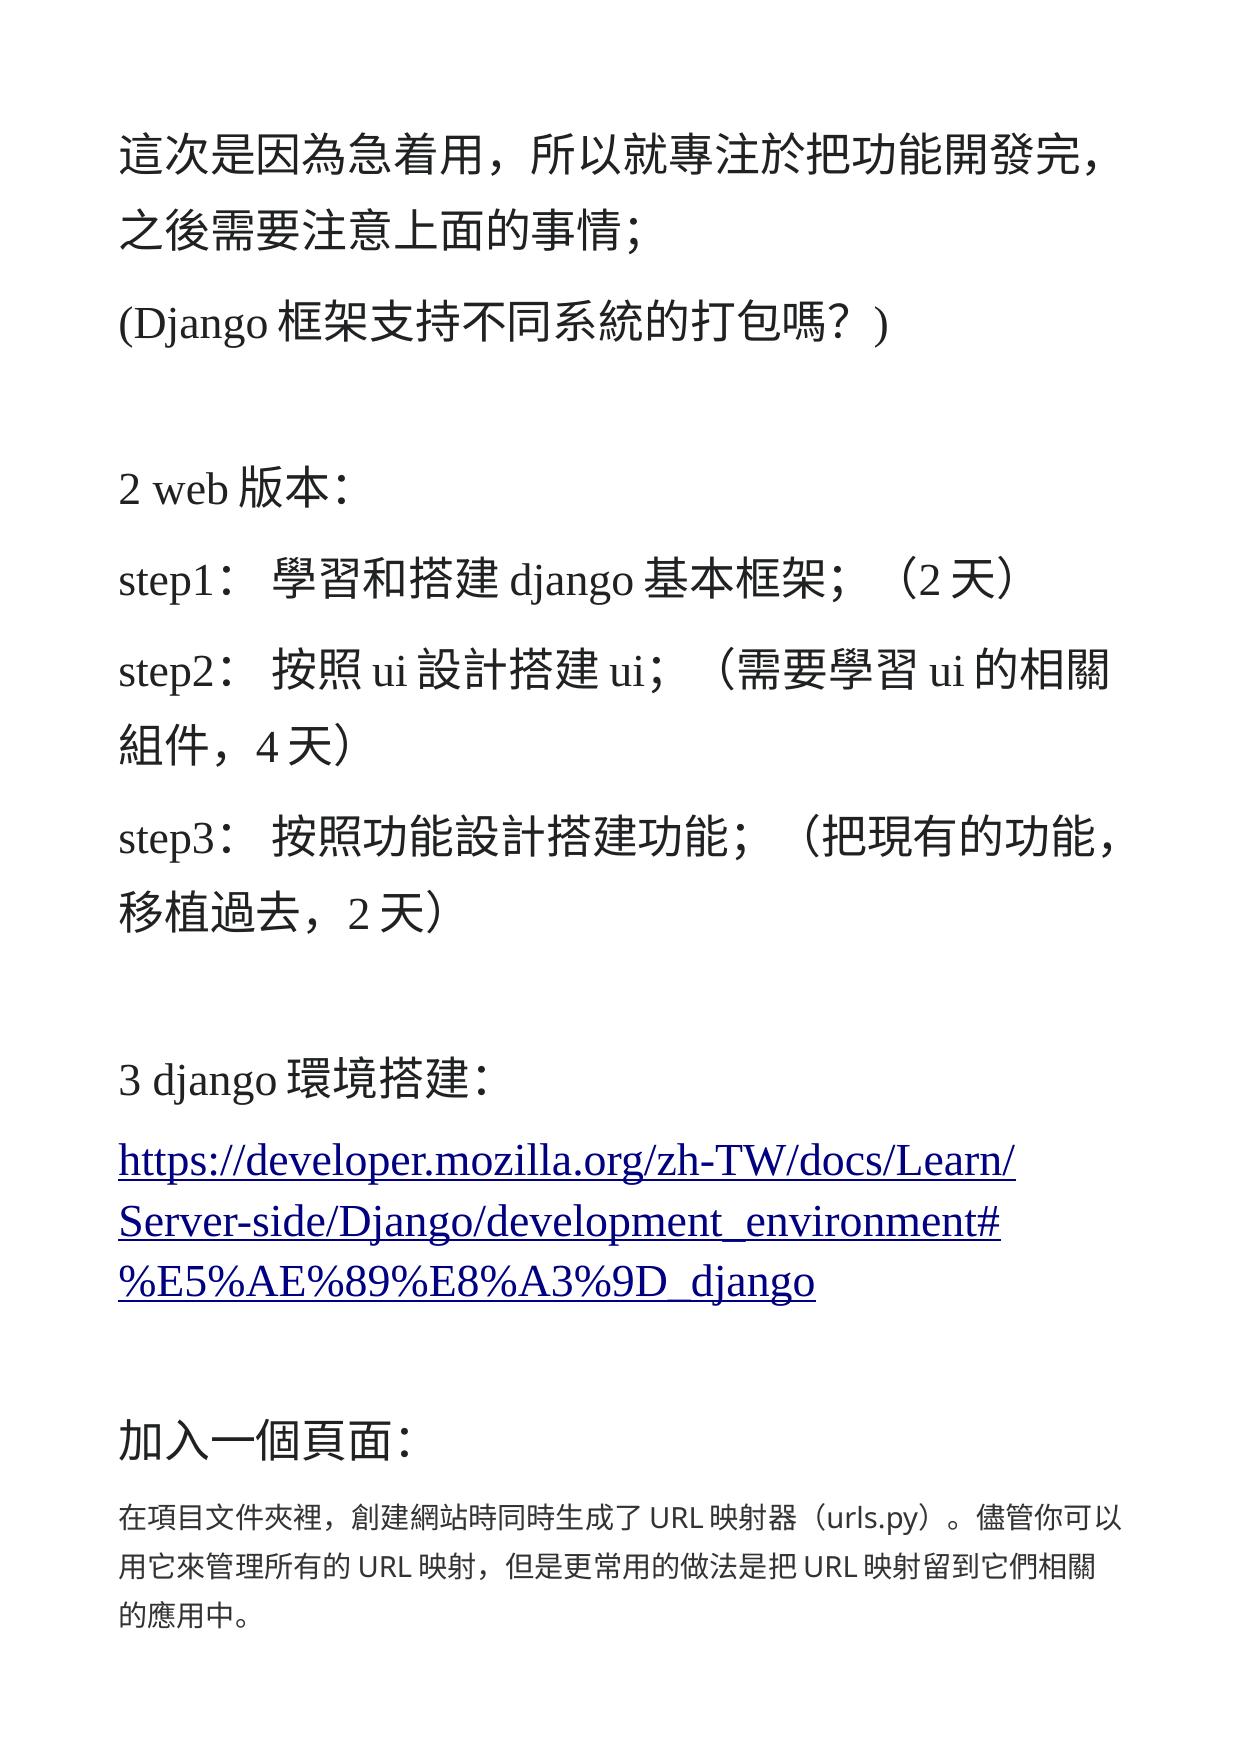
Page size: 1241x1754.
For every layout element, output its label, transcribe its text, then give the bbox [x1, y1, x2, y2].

text 2 web版本： [118, 451, 1122, 517]
text step3： 按照功能設計搭建功能；（把現有的功能，移植過去，2天） [118, 800, 1122, 942]
text 3 django環境搭建： [118, 1042, 1122, 1108]
text step2： 按照ui設計搭建ui；（需要學習ui的相關組件，4天） [118, 633, 1122, 775]
text 加入一個頁面： [118, 1404, 1122, 1471]
text https://developer.mozilla.org/zh-TW/docs/Learn/Server-side/Django/development_environment#%E5%AE%89%E8%A3%9D_django [118, 1133, 1122, 1307]
text (Django框架支持不同系統的打包嗎？) [118, 285, 1122, 352]
text 在項目文件夾裡，創建網站時同時生成了URL映射器（urls.py）。儘管你可以用它來管理所有的URL映射，但是更常用的做法是把URL映射留到它們相關的應用中。 [118, 1495, 1122, 1634]
text step1： 學習和搭建django基本框架；（2天） [118, 542, 1122, 608]
text 這次是因為急着用，所以就專注於把功能開發完，之後需要注意上面的事情； [118, 118, 1122, 261]
